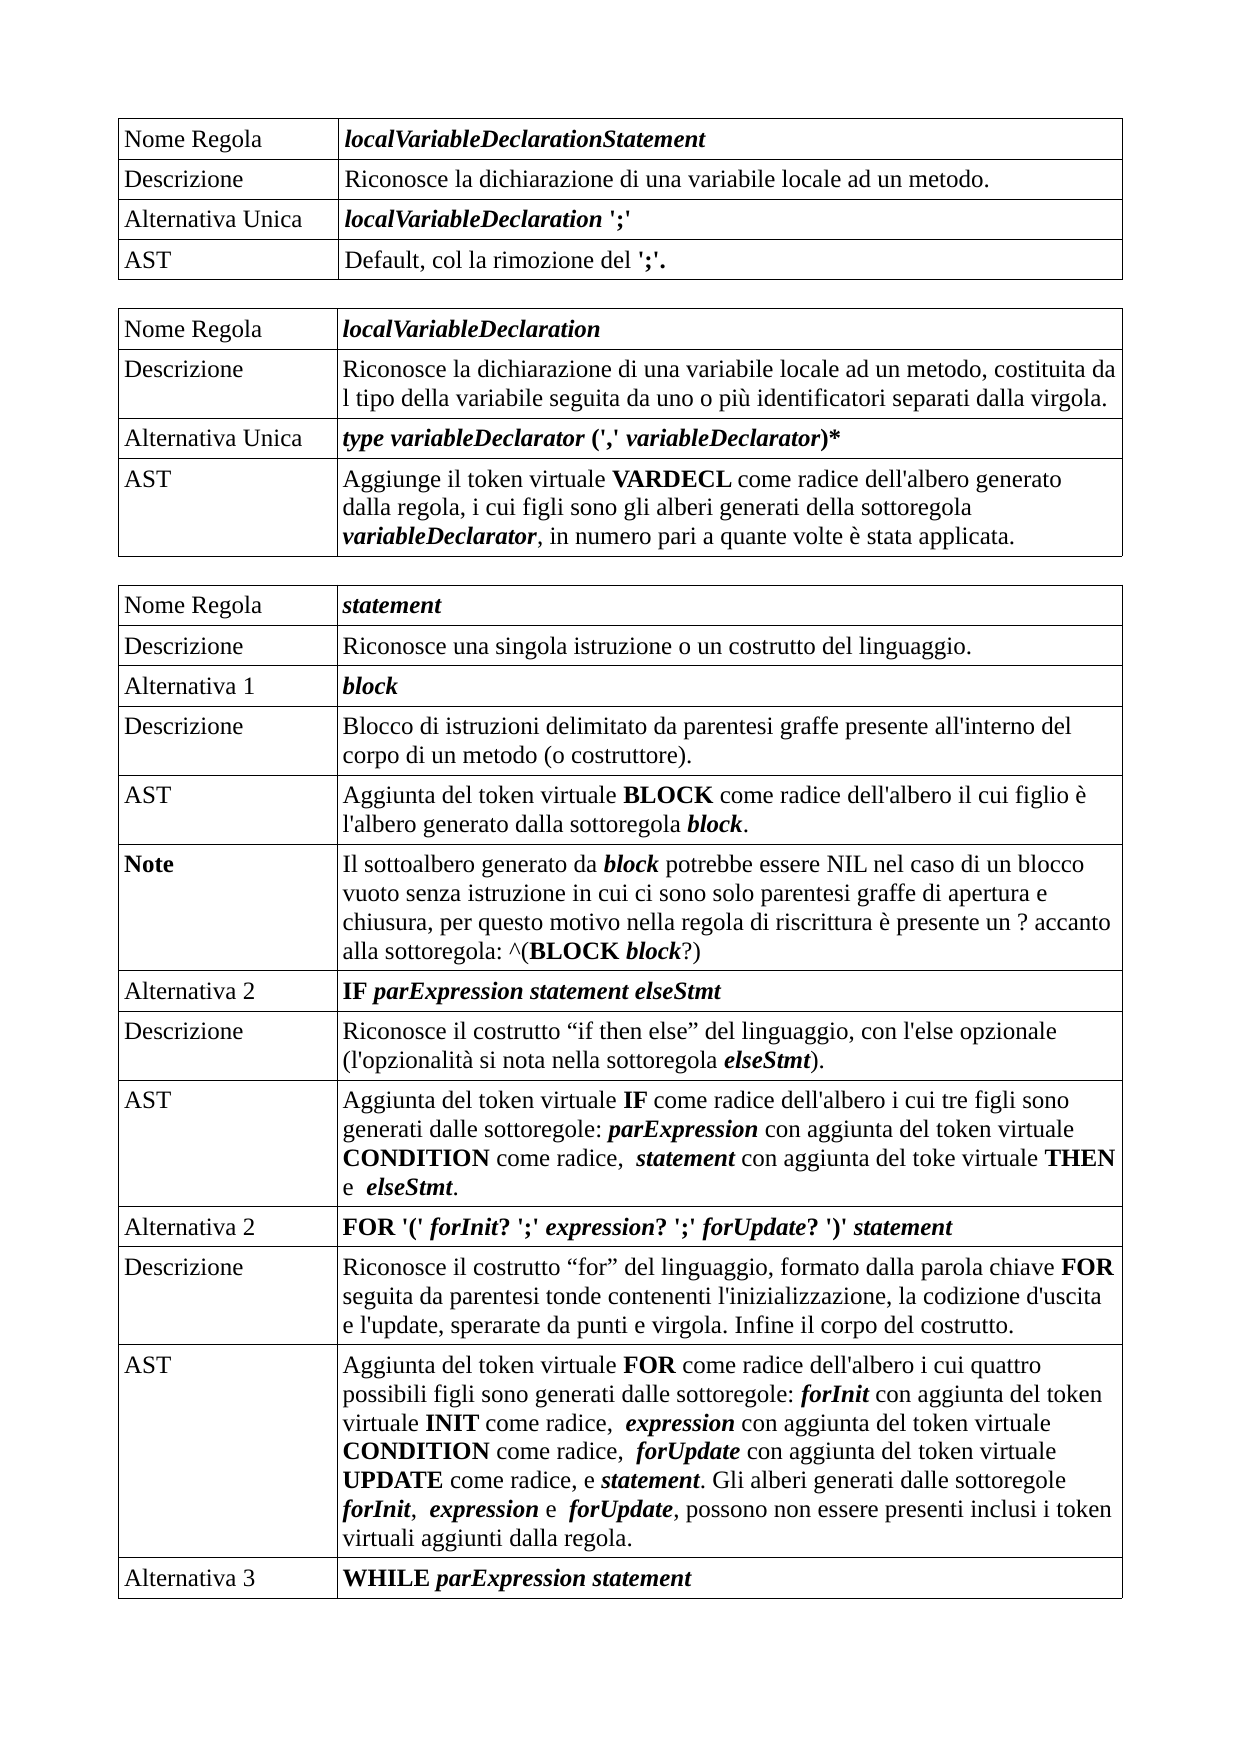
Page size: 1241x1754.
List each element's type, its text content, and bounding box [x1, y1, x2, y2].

table_cell Aggiunta del token virtuale FOR come radice dell'albero i cui quattro possibili figli sono generati dalle sottoregole: forInit con aggiunta del token virtuale INIT come radice, expression con aggiunta del token virtuale CONDITION come radice, forUpdate con aggiunta del token virtuale UPDATE come radice, e statement. Gli alberi generati dalle sottoregole forInit, expression e forUpdate, possono non essere presenti inclusi i token virtuali aggiunti dalla regola. [338, 1345, 1122, 1557]
table_header localVariableDeclaration [338, 309, 1122, 348]
table_cell Aggiunta del token virtuale BLOCK come radice dell'albero il cui figlio è l'albero generato dalla sottoregola block. [338, 776, 1122, 844]
table_cell AST [119, 459, 337, 556]
table_cell FOR '(' forInit? ';' expression? ';' forUpdate? ')' statement [338, 1207, 1122, 1246]
table_cell Descrizione [119, 707, 337, 774]
table_cell Note [119, 845, 337, 970]
table_header Nome Regola [119, 119, 338, 158]
table_cell AST [119, 240, 338, 279]
table_cell Default, col la rimozione del ';'. [339, 240, 1122, 279]
table_cell Aggiunge il token virtuale VARDECL come radice dell'albero generato dalla regola, i cui figli sono gli alberi generati della sottoregola variableDeclarator, in numero pari a quante volte è stata applicata. [338, 459, 1122, 556]
table_cell Descrizione [119, 1247, 337, 1344]
table_cell Alternativa 3 [119, 1558, 337, 1597]
table_cell Alternativa Unica [119, 200, 338, 239]
table_cell AST [119, 1081, 337, 1206]
table_cell localVariableDeclaration ';' [339, 200, 1122, 239]
table_cell Il sottoalbero generato da block potrebbe essere NIL nel caso di un blocco vuoto senza istruzione in cui ci sono solo parentesi graffe di apertura e chiusura, per questo motivo nella regola di riscrittura è presente un ? accanto alla sottoregola: ^(BLOCK block?) [338, 845, 1122, 970]
table_cell AST [119, 776, 337, 844]
table_cell Aggiunta del token virtuale IF come radice dell'albero i cui tre figli sono generati dalle sottoregole: parExpression con aggiunta del token virtuale CONDITION come radice, statement con aggiunta del toke virtuale THEN e elseStmt. [338, 1081, 1122, 1206]
table_cell Descrizione [119, 350, 337, 418]
table_cell Blocco di istruzioni delimitato da parentesi graffe presente all'interno del corpo di un metodo (o costruttore). [338, 707, 1122, 774]
table_cell block [338, 666, 1122, 706]
table_cell Descrizione [119, 1012, 337, 1079]
table_cell WHILE parExpression statement [338, 1558, 1122, 1597]
table_cell IF parExpression statement elseStmt [338, 971, 1122, 1011]
table_cell AST [119, 1345, 337, 1557]
table_cell type variableDeclarator (',' variableDeclarator)* [338, 419, 1122, 458]
table_header Nome Regola [119, 309, 337, 348]
table_cell Alternativa 1 [119, 666, 337, 706]
table_cell Riconosce il costrutto “if then else” del linguaggio, con l'else opzionale (l'opzionalità si nota nella sottoregola elseStmt). [338, 1012, 1122, 1079]
table_cell Riconosce la dichiarazione di una variabile locale ad un metodo, costituita da l tipo della variabile seguita da uno o più identificatori separati dalla virgola. [338, 350, 1122, 418]
table_cell Riconosce la dichiarazione di una variabile locale ad un metodo. [339, 160, 1122, 199]
table_header localVariableDeclarationStatement [339, 119, 1122, 158]
table_cell Alternativa 2 [119, 971, 337, 1011]
table_cell Alternativa Unica [119, 419, 337, 458]
table_header Nome Regola [119, 586, 337, 625]
table_cell Descrizione [119, 160, 338, 199]
table_cell Descrizione [119, 626, 337, 665]
table_header statement [338, 586, 1122, 625]
table_cell Alternativa 2 [119, 1207, 337, 1246]
table_cell Riconosce il costrutto “for” del linguaggio, formato dalla parola chiave FOR seguita da parentesi tonde contenenti l'inizializzazione, la codizione d'uscita e l'update, sperarate da punti e virgola. Infine il corpo del costrutto. [338, 1247, 1122, 1344]
table_cell Riconosce una singola istruzione o un costrutto del linguaggio. [338, 626, 1122, 665]
